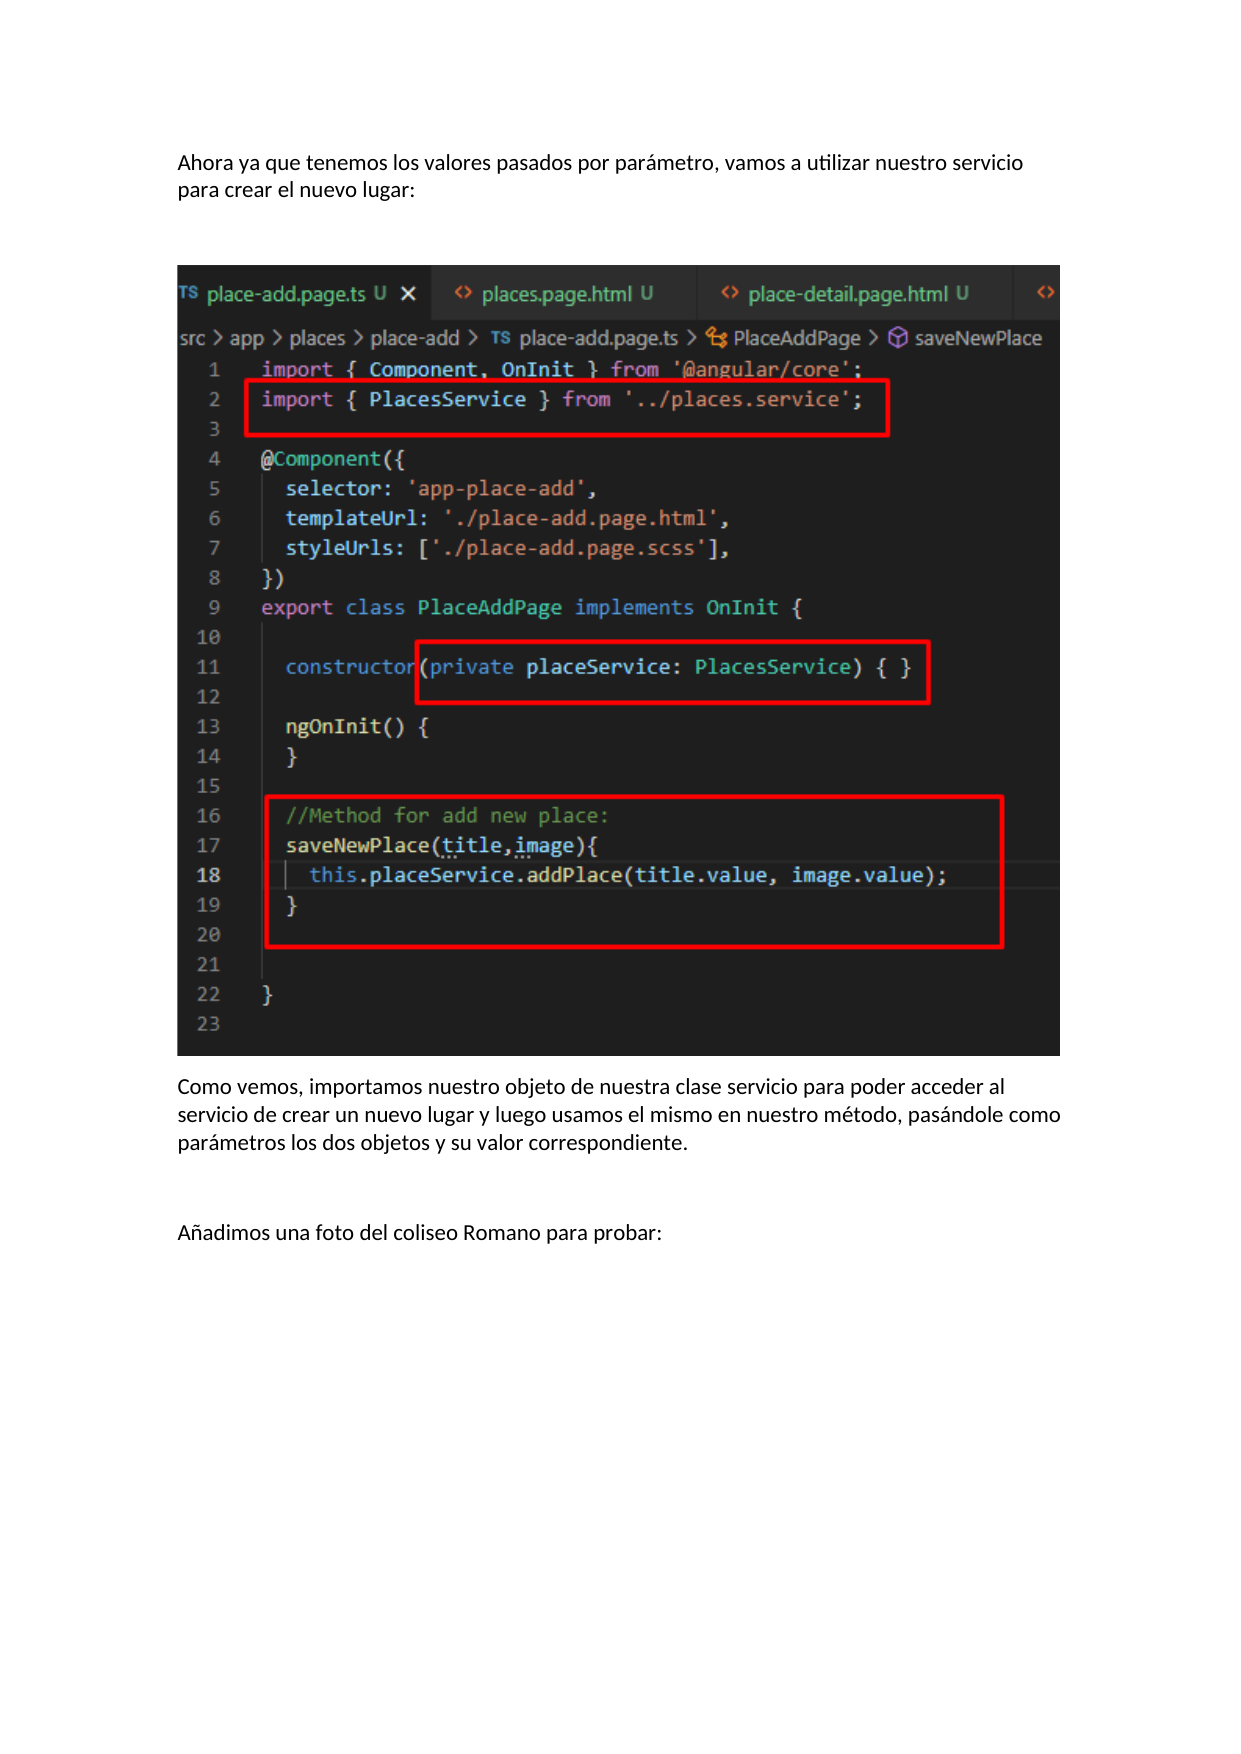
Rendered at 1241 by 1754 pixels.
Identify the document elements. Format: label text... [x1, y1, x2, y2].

text Como vemos, importamos nuestro objeto de nuestra clase servicio para poder acceder al servicio de crear un nuevo lugar y luego usamos el mismo en nuestro método, pasándole como parámetros los dos objetos y su valor correspondiente. [177, 1072, 1063, 1156]
text Ahora ya que tenemos los valores pasados por parámetro, vamos a utilizar nuestro servicio para crear el nuevo lugar: [177, 148, 1063, 204]
text Añadimos una foto del coliseo Romano para probar: [177, 1218, 1063, 1246]
